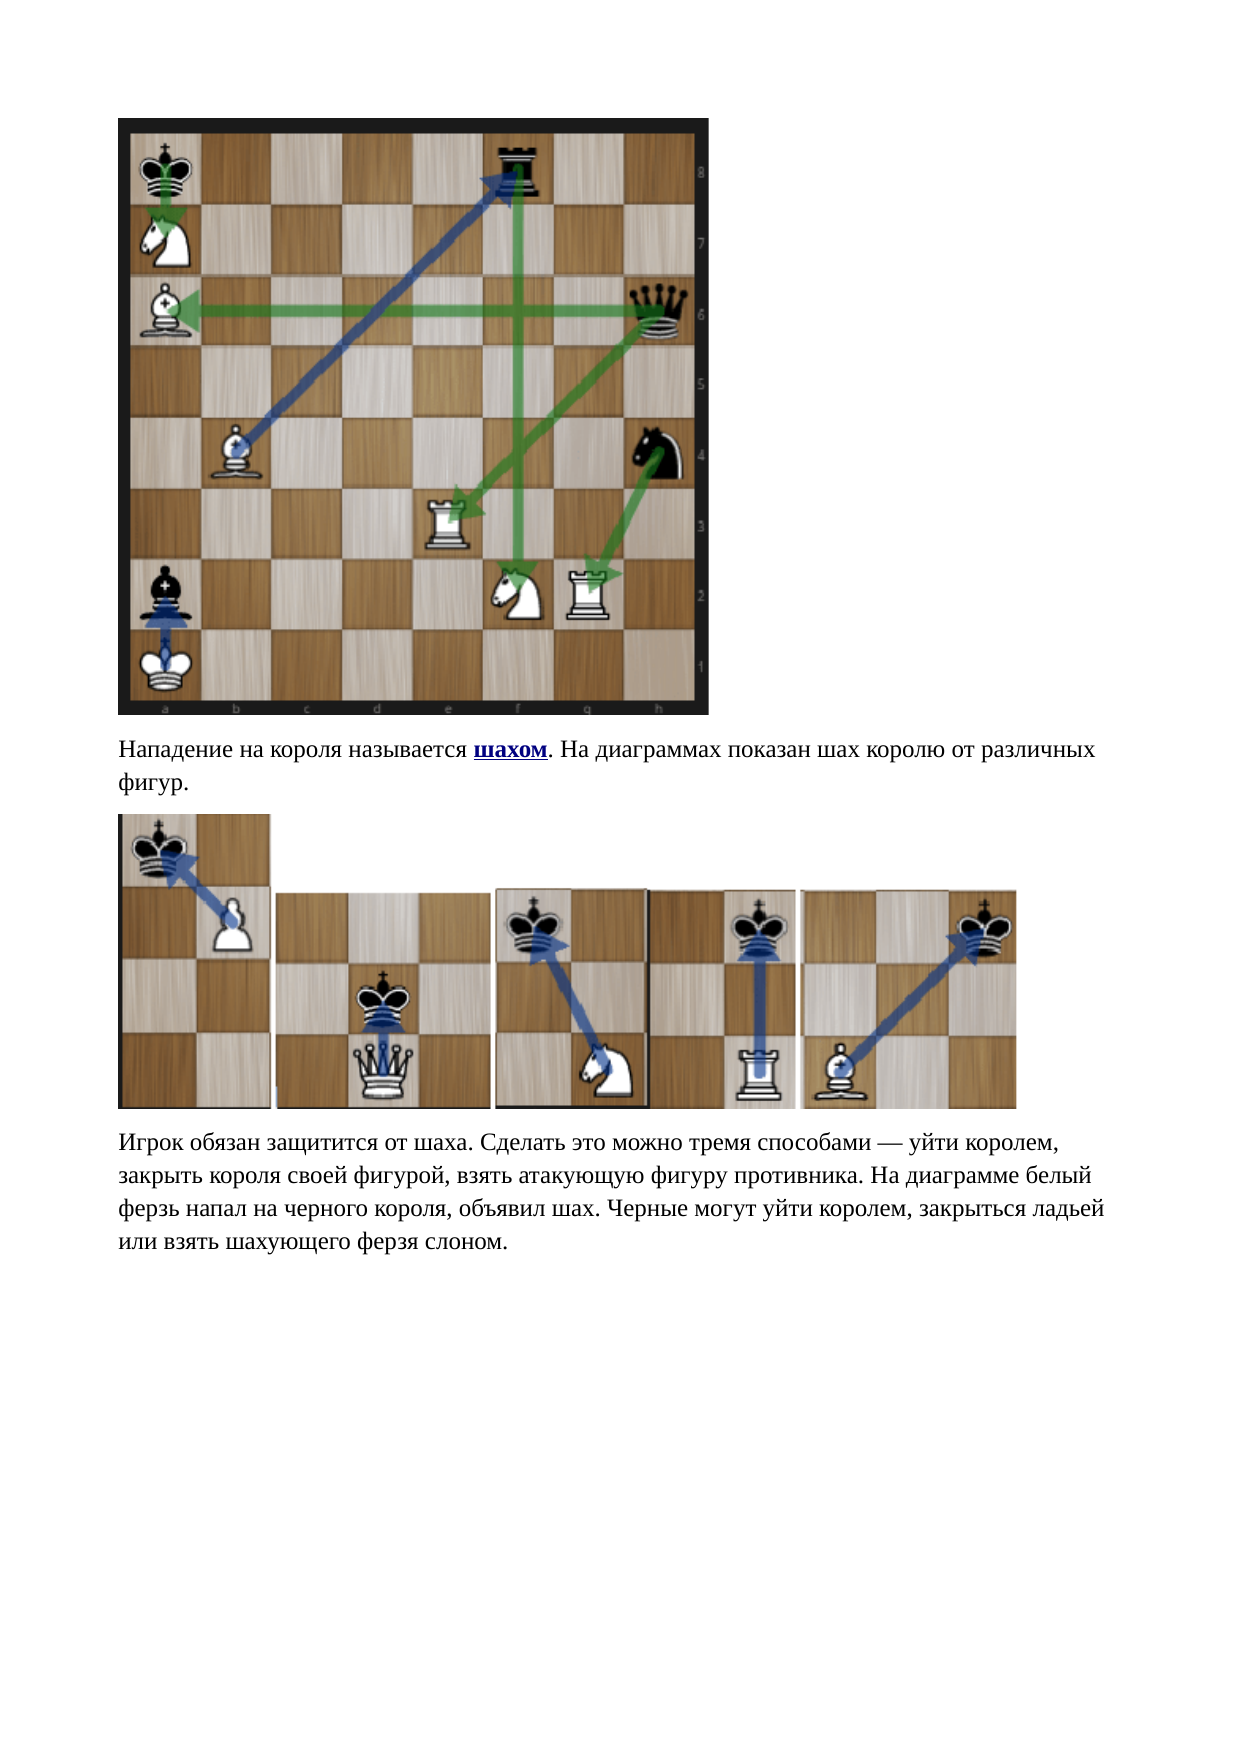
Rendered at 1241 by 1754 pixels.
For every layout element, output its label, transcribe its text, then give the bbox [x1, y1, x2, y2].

text Нападение на короля называется шахом. На диаграммах показан шах королю от различных фигур. [118, 734, 1122, 796]
text Игрок обязан защитится от шаха. Сделать это можно тремя способами — уйти королем, закрыть короля своей фигурой, взять атакующую фигуру противника. На диаграмме белый ферзь напал на черного короля, объявил шах. Черные могут уйти королем, закрыться ладьей или взять шахующего ферзя слоном. [118, 1127, 1122, 1255]
picture [118, 814, 1017, 1109]
picture [118, 118, 709, 715]
